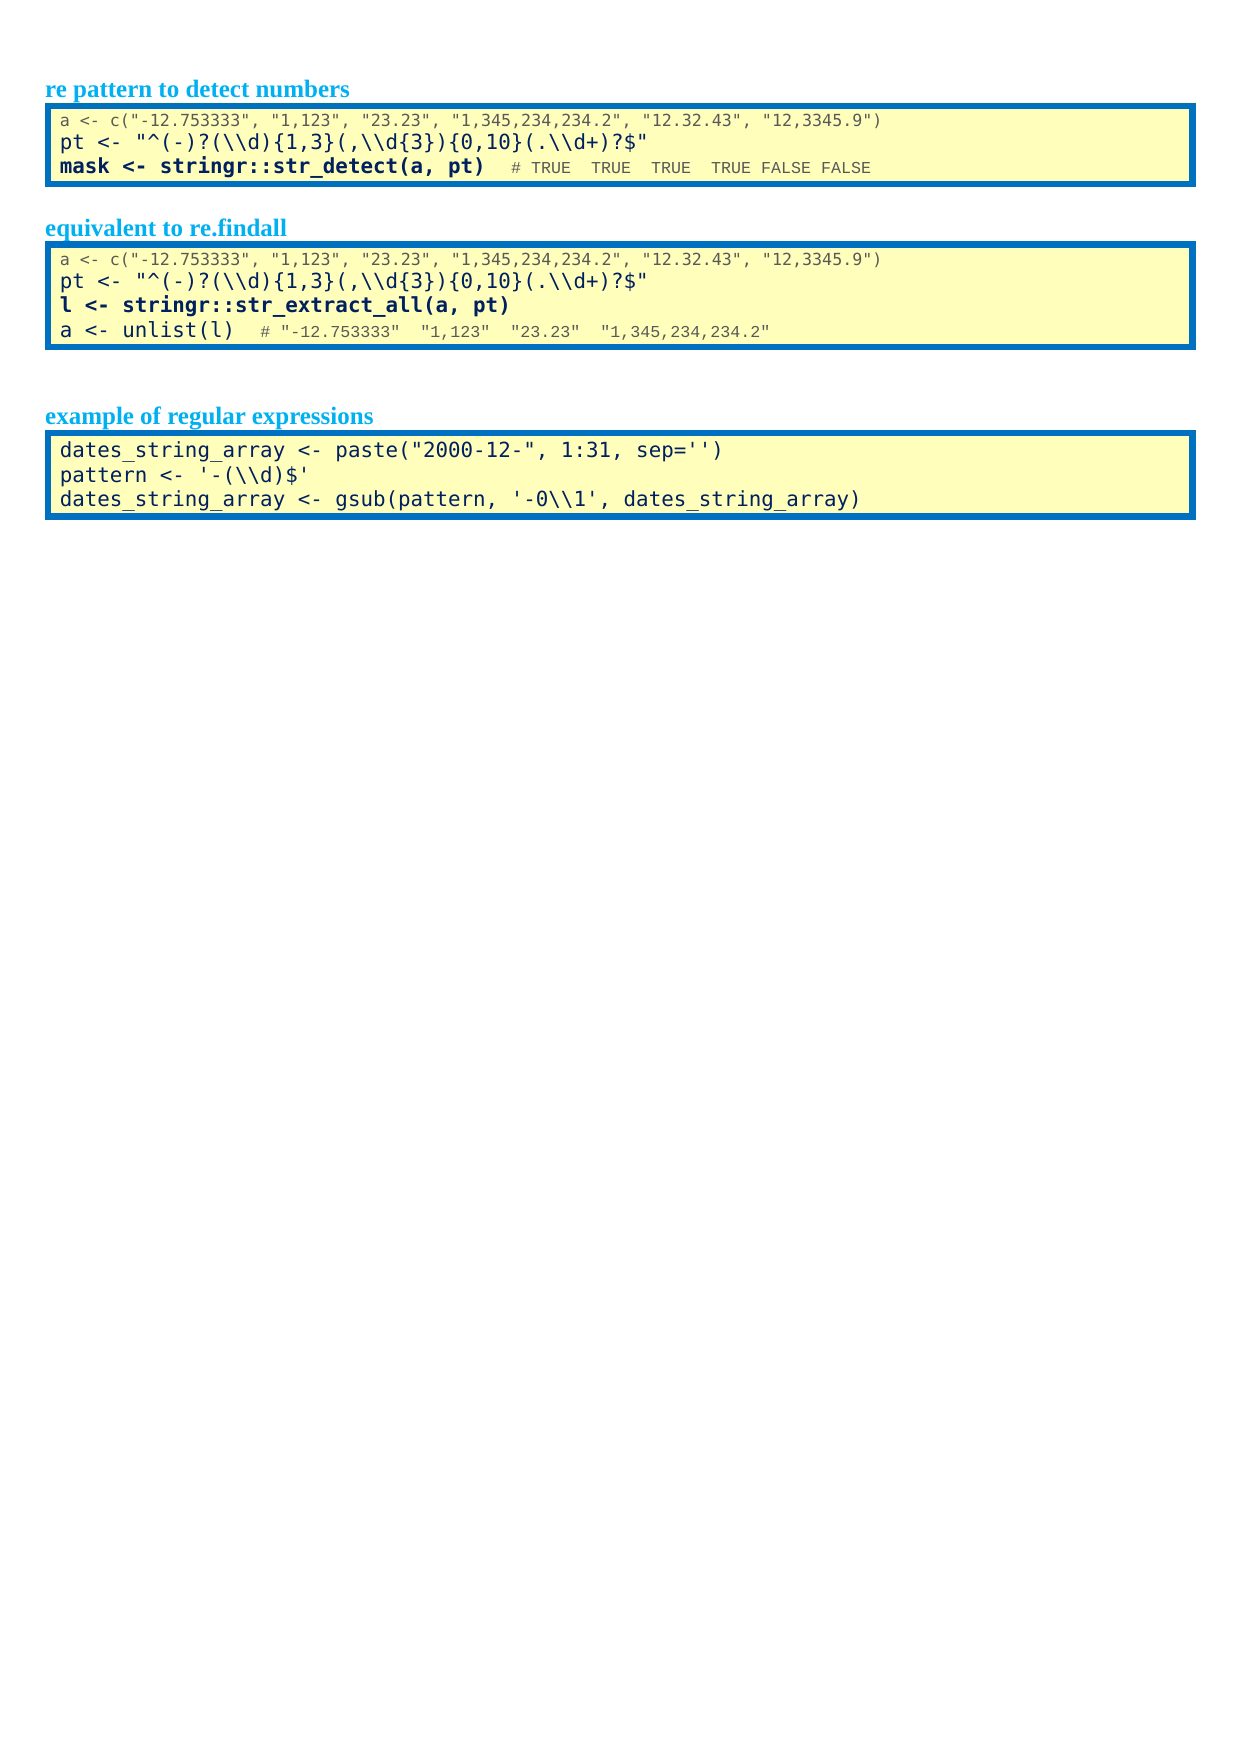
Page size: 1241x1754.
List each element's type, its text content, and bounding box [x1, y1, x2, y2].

text pt <- "^(-)?(\\d){1,3}(,\\d{3}){0,10}(.\\d+)?$" [51, 261, 1189, 285]
title re pattern to detect numbers [45, 74, 1196, 102]
title equivalent to re.findall [45, 213, 1196, 241]
text mask <- stringr::str_detect(a, pt) # TRUE TRUE TRUE TRUE FALSE FALSE [51, 146, 1189, 181]
title example of regular expressions [45, 401, 1196, 430]
text dates_string_array <- paste("2000-12-", 1:31, sep='') [51, 436, 1189, 454]
text pattern <- '-(\\d)$' [51, 454, 1189, 479]
text pt <- "^(-)?(\\d){1,3}(,\\d{3}){0,10}(.\\d+)?$" [51, 122, 1189, 146]
text dates_string_array <- gsub(pattern, '-0\\1', dates_string_array) [51, 479, 1189, 513]
text a <- c("-12.753333", "1,123", "23.23", "1,345,234,234.2", "12.32.43", "12,3345.9") [51, 248, 1189, 261]
text l <- stringr::str_extract_all(a, pt) [51, 285, 1189, 309]
text a <- c("-12.753333", "1,123", "23.23", "1,345,234,234.2", "12.32.43", "12,3345.9") [51, 109, 1189, 122]
text a <- unlist(l) # "-12.753333" "1,123" "23.23" "1,345,234,234.2" [51, 309, 1189, 344]
